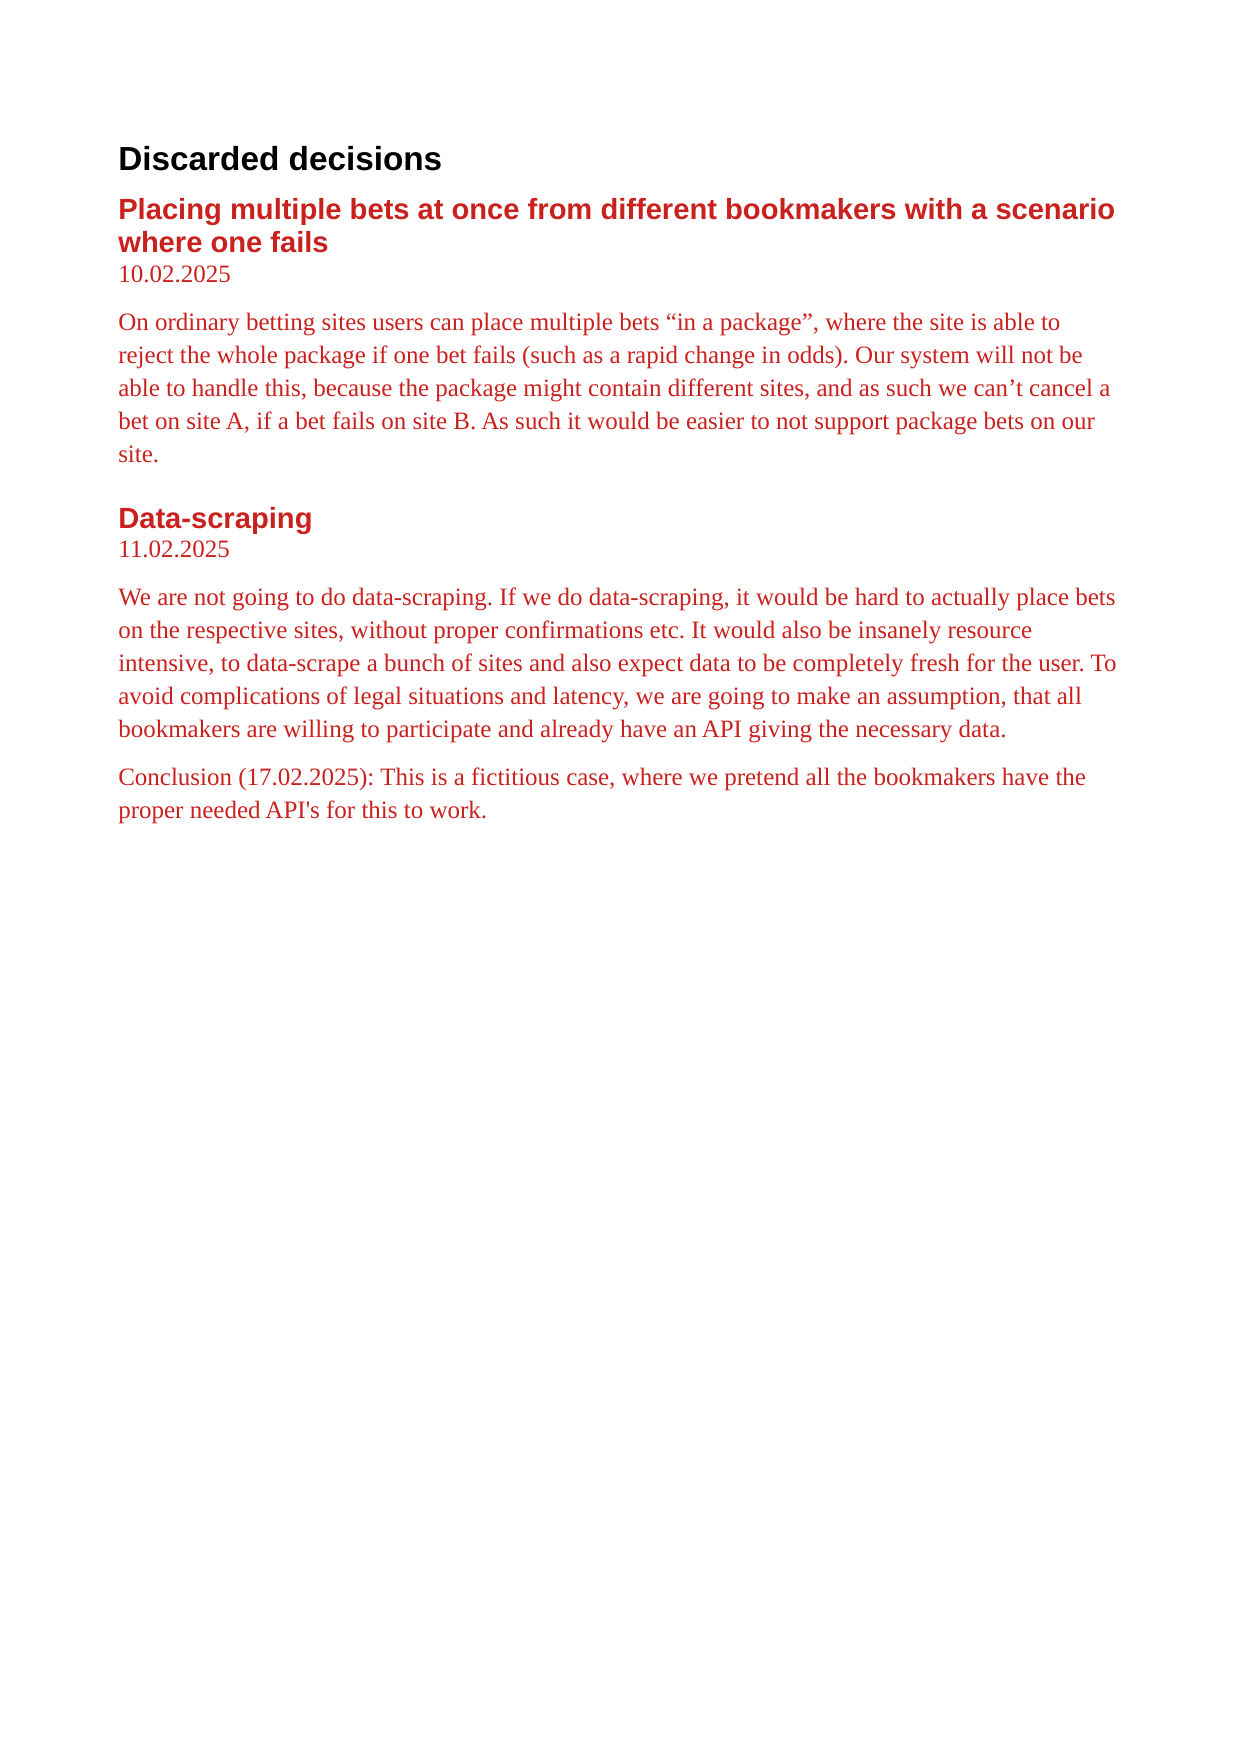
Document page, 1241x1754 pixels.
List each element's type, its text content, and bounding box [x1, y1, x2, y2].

subtitle Discarded decisions [118, 139, 1122, 177]
subtitle Placing multiple bets at once from different bookmakers with a scenario where one fails [118, 192, 1122, 259]
text On ordinary betting sites users can place multiple bets “in a package”, where the site is able to reject the whole package if one bet fails (such as a rapid change in odds). Our system will not be able to handle this, because the package might contain different sites, and as such we can’t cancel a bet on site A, if a bet fails on site B. As such it would be easier to not support package bets on our site. [118, 307, 1122, 467]
subtitle Data-scraping [118, 501, 1122, 534]
text Conclusion (17.02.2025): This is a fictitious case, where we pretend all the bookmakers have the proper needed API's for this to work. [118, 762, 1122, 823]
text 10.02.2025 [118, 259, 1122, 288]
text We are not going to do data-scraping. If we do data-scraping, it would be hard to actually place bets on the respective sites, without proper confirmations etc. It would also be insanely resource intensive, to data-scrape a bunch of sites and also expect data to be completely fresh for the user. To avoid complications of legal situations and latency, we are going to make an assumption, that all bookmakers are willing to participate and already have an API giving the necessary data. [118, 582, 1122, 743]
text 11.02.2025 [118, 534, 1122, 563]
